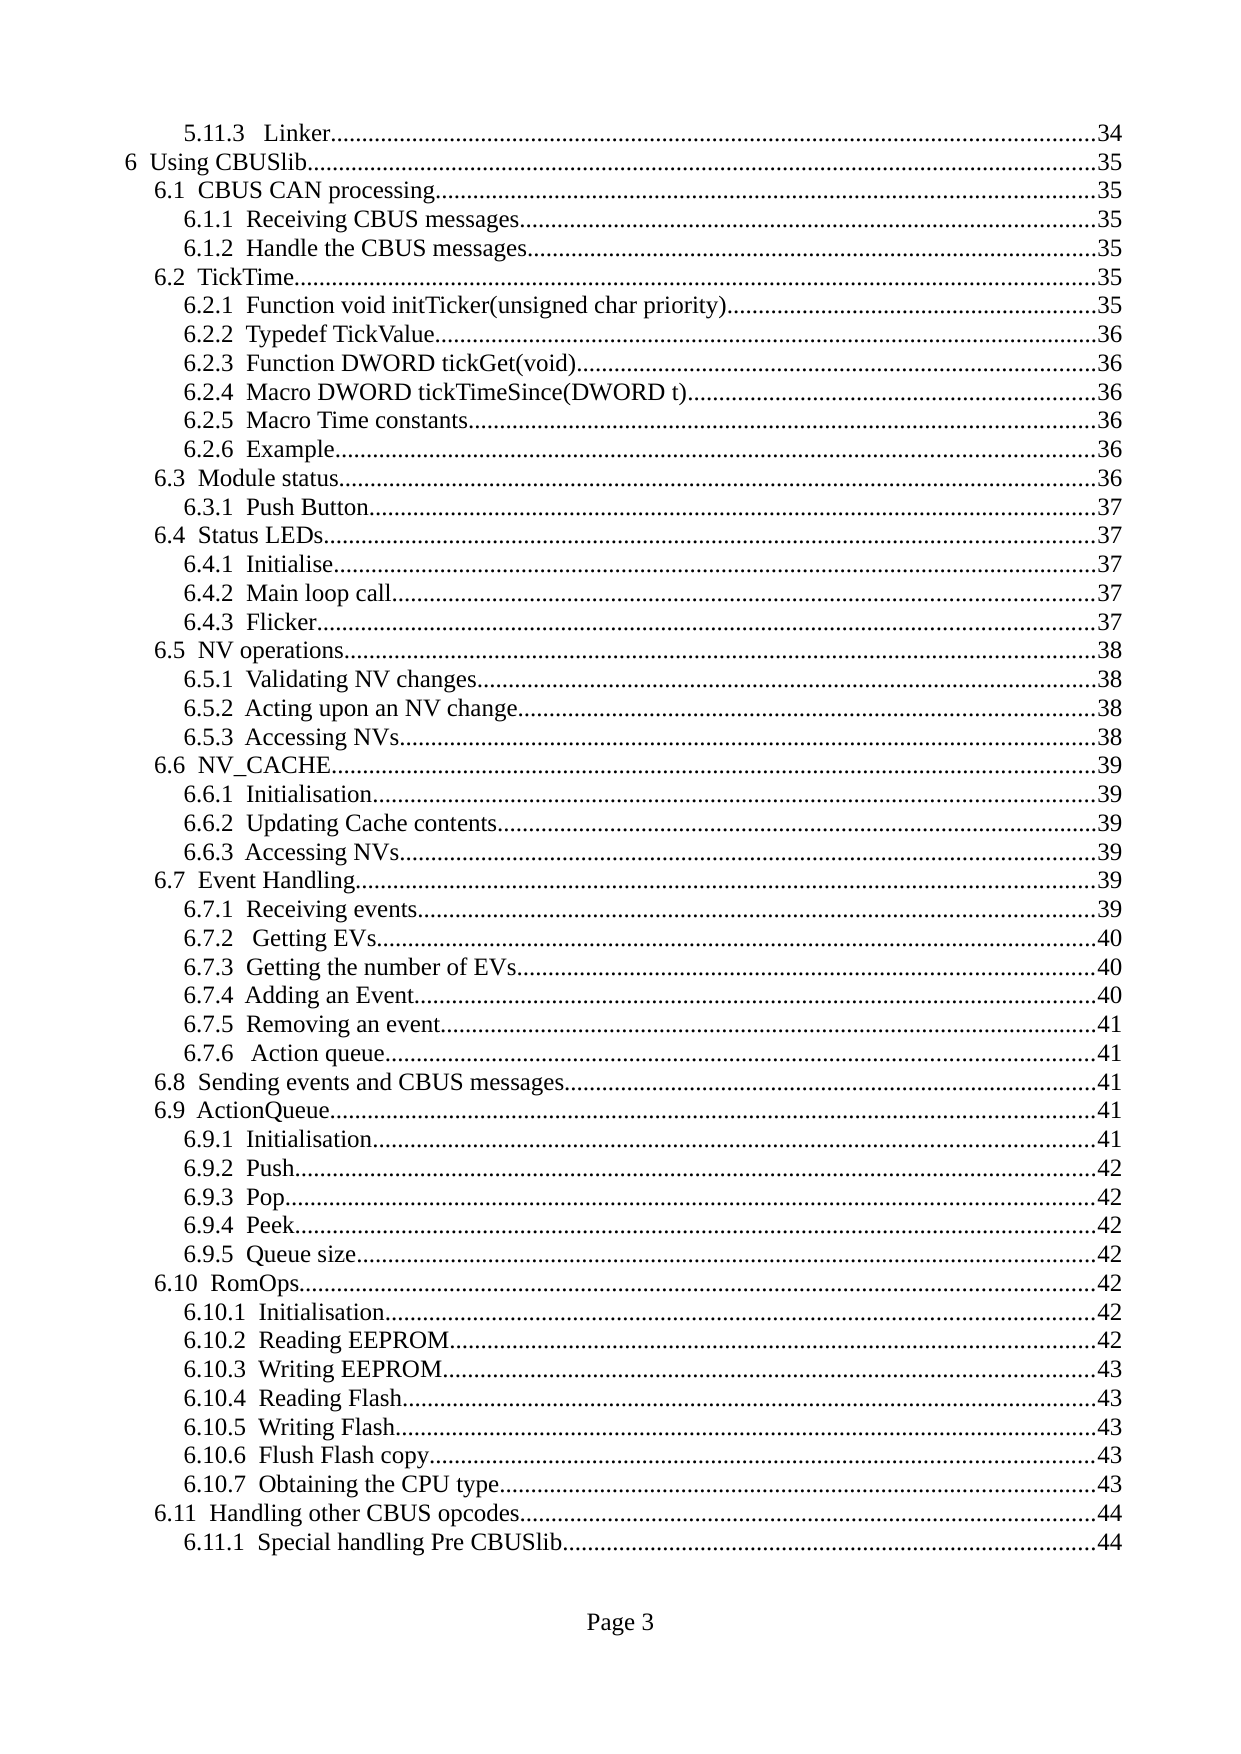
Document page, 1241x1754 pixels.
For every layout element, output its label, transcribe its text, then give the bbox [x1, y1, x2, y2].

text 6.10.1 Initialisation 42 [177, 1297, 1122, 1326]
text 6.7.2 Getting EVs 40 [177, 923, 1122, 952]
text 6.5.3 Accessing NVs 38 [177, 722, 1122, 751]
text 6.9.4 Peek 42 [177, 1211, 1122, 1239]
text 6.9 ActionQueue 41 [148, 1096, 1122, 1124]
text 6.10.6 Flush Flash copy 43 [177, 1441, 1122, 1469]
text 6.7.1 Receiving events 39 [177, 894, 1122, 923]
text 6.3 Module status 36 [148, 463, 1122, 492]
text 6.4.2 Main loop call 37 [177, 578, 1122, 607]
text 6.6.2 Updating Cache contents 39 [177, 808, 1122, 837]
text 6.7.5 Removing an event 41 [177, 1009, 1122, 1038]
text 6.10 RomOps 42 [148, 1268, 1122, 1297]
text 6.6.1 Initialisation 39 [177, 779, 1122, 808]
text 6.4.3 Flicker 37 [177, 607, 1122, 636]
text 6.11 Handling other CBUS opcodes 44 [148, 1498, 1122, 1527]
text 6.4 Status LEDs 37 [148, 521, 1122, 549]
text 6.6.3 Accessing NVs 39 [177, 837, 1122, 866]
text 6 Using CBUSlib 35 [118, 147, 1122, 176]
text 6.7.6 Action queue 41 [177, 1038, 1122, 1067]
text 6.5.1 Validating NV changes 38 [177, 664, 1122, 693]
text 6.9.3 Pop 42 [177, 1182, 1122, 1211]
text 6.2.2 Typedef TickValue 36 [177, 319, 1122, 348]
text 6.10.4 Reading Flash 43 [177, 1383, 1122, 1412]
text 6.2.4 Macro DWORD tickTimeSince(DWORD t) 36 [177, 377, 1122, 406]
text 6.7 Event Handling 39 [148, 866, 1122, 894]
text 6.2.5 Macro Time constants 36 [177, 406, 1122, 434]
text 6.9.5 Queue size 42 [177, 1239, 1122, 1268]
text 6.2 TickTime 35 [148, 262, 1122, 291]
text 6.7.4 Adding an Event 40 [177, 981, 1122, 1009]
text 6.9.1 Initialisation 41 [177, 1124, 1122, 1153]
text 6.2.3 Function DWORD tickGet(void) 36 [177, 348, 1122, 377]
text 6.10.5 Writing Flash 43 [177, 1412, 1122, 1441]
text 6.5 NV operations 38 [148, 636, 1122, 664]
text 6.8 Sending events and CBUS messages 41 [148, 1067, 1122, 1096]
text 6.10.2 Reading EEPROM 42 [177, 1326, 1122, 1354]
text 6.9.2 Push 42 [177, 1153, 1122, 1182]
text 6.4.1 Initialise 37 [177, 549, 1122, 578]
text 6.2.6 Example 36 [177, 434, 1122, 463]
text 6.1.2 Handle the CBUS messages 35 [177, 233, 1122, 262]
text 6.1.1 Receiving CBUS messages 35 [177, 204, 1122, 233]
text 6.7.3 Getting the number of EVs 40 [177, 952, 1122, 981]
text 6.10.7 Obtaining the CPU type 43 [177, 1469, 1122, 1498]
text 6.6 NV_CACHE 39 [148, 751, 1122, 779]
text 6.5.2 Acting upon an NV change 38 [177, 693, 1122, 722]
text 6.11.1 Special handling Pre CBUSlib 44 [177, 1527, 1122, 1556]
text 5.11.3 Linker 34 [177, 118, 1122, 147]
text 6.10.3 Writing EEPROM 43 [177, 1354, 1122, 1383]
text 6.3.1 Push Button 37 [177, 492, 1122, 521]
text 6.1 CBUS CAN processing 35 [148, 176, 1122, 204]
text 6.2.1 Function void initTicker(unsigned char priority) 35 [177, 291, 1122, 319]
